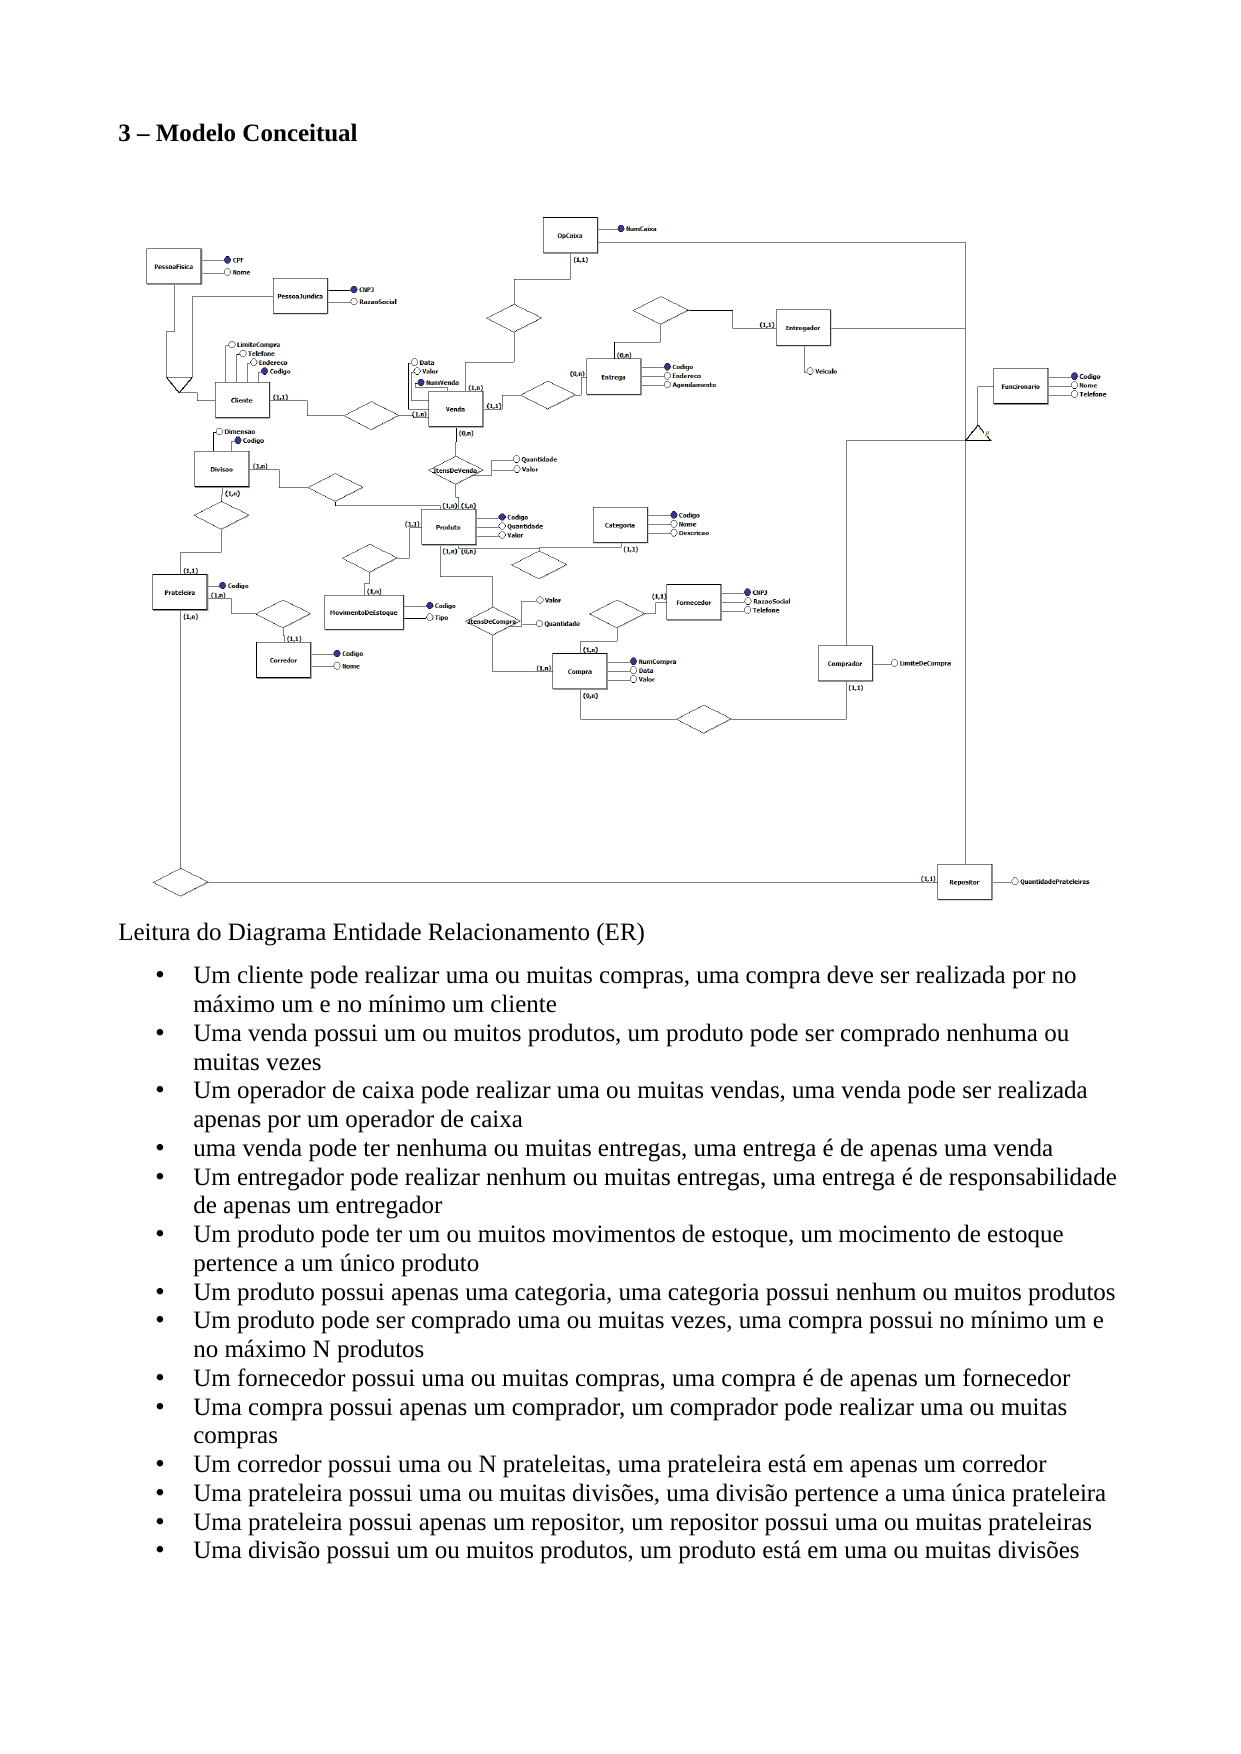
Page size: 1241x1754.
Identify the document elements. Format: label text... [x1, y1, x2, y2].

picture [129, 188, 1112, 903]
list Um operador de caixa pode realizar uma ou muitas vendas, uma venda pode ser realizada apenas por um operador de caixa [156, 1075, 1122, 1133]
text Leitura do Diagrama Entidade Relacionamento (ER) [118, 161, 1122, 946]
list Uma divisão possui um ou muitos produtos, um produto está em uma ou muitas divisões [156, 1535, 1122, 1564]
list Uma compra possui apenas um comprador, um comprador pode realizar uma ou muitas compras [156, 1392, 1122, 1449]
list Uma prateleira possui apenas um repositor, um repositor possui uma ou muitas prateleiras [156, 1507, 1122, 1535]
list Uma venda possui um ou muitos produtos, um produto pode ser comprado nenhuma ou muitas vezes [156, 1018, 1122, 1075]
list Um produto possui apenas uma categoria, uma categoria possui nenhum ou muitos produtos [156, 1277, 1122, 1305]
list Um produto pode ter um ou muitos movimentos de estoque, um mocimento de estoque pertence a um único produto [156, 1219, 1122, 1277]
list Um corredor possui uma ou N prateleitas, uma prateleira está em apenas um corredor [156, 1449, 1122, 1478]
list Um entregador pode realizar nenhum ou muitas entregas, uma entrega é de responsabilidade de apenas um entregador [156, 1162, 1122, 1219]
list uma venda pode ter nenhuma ou muitas entregas, uma entrega é de apenas uma venda [156, 1133, 1122, 1162]
list Um produto pode ser comprado uma ou muitas vezes, uma compra possui no mínimo um e no máximo N produtos [156, 1305, 1122, 1363]
list Uma prateleira possui uma ou muitas divisões, uma divisão pertence a uma única prateleira [156, 1478, 1122, 1507]
list Um fornecedor possui uma ou muitas compras, uma compra é de apenas um fornecedor [156, 1363, 1122, 1392]
list Um cliente pode realizar uma ou muitas compras, uma compra deve ser realizada por no máximo um e no mínimo um cliente [156, 960, 1122, 1018]
text 3 – Modelo Conceitual [118, 118, 1122, 147]
